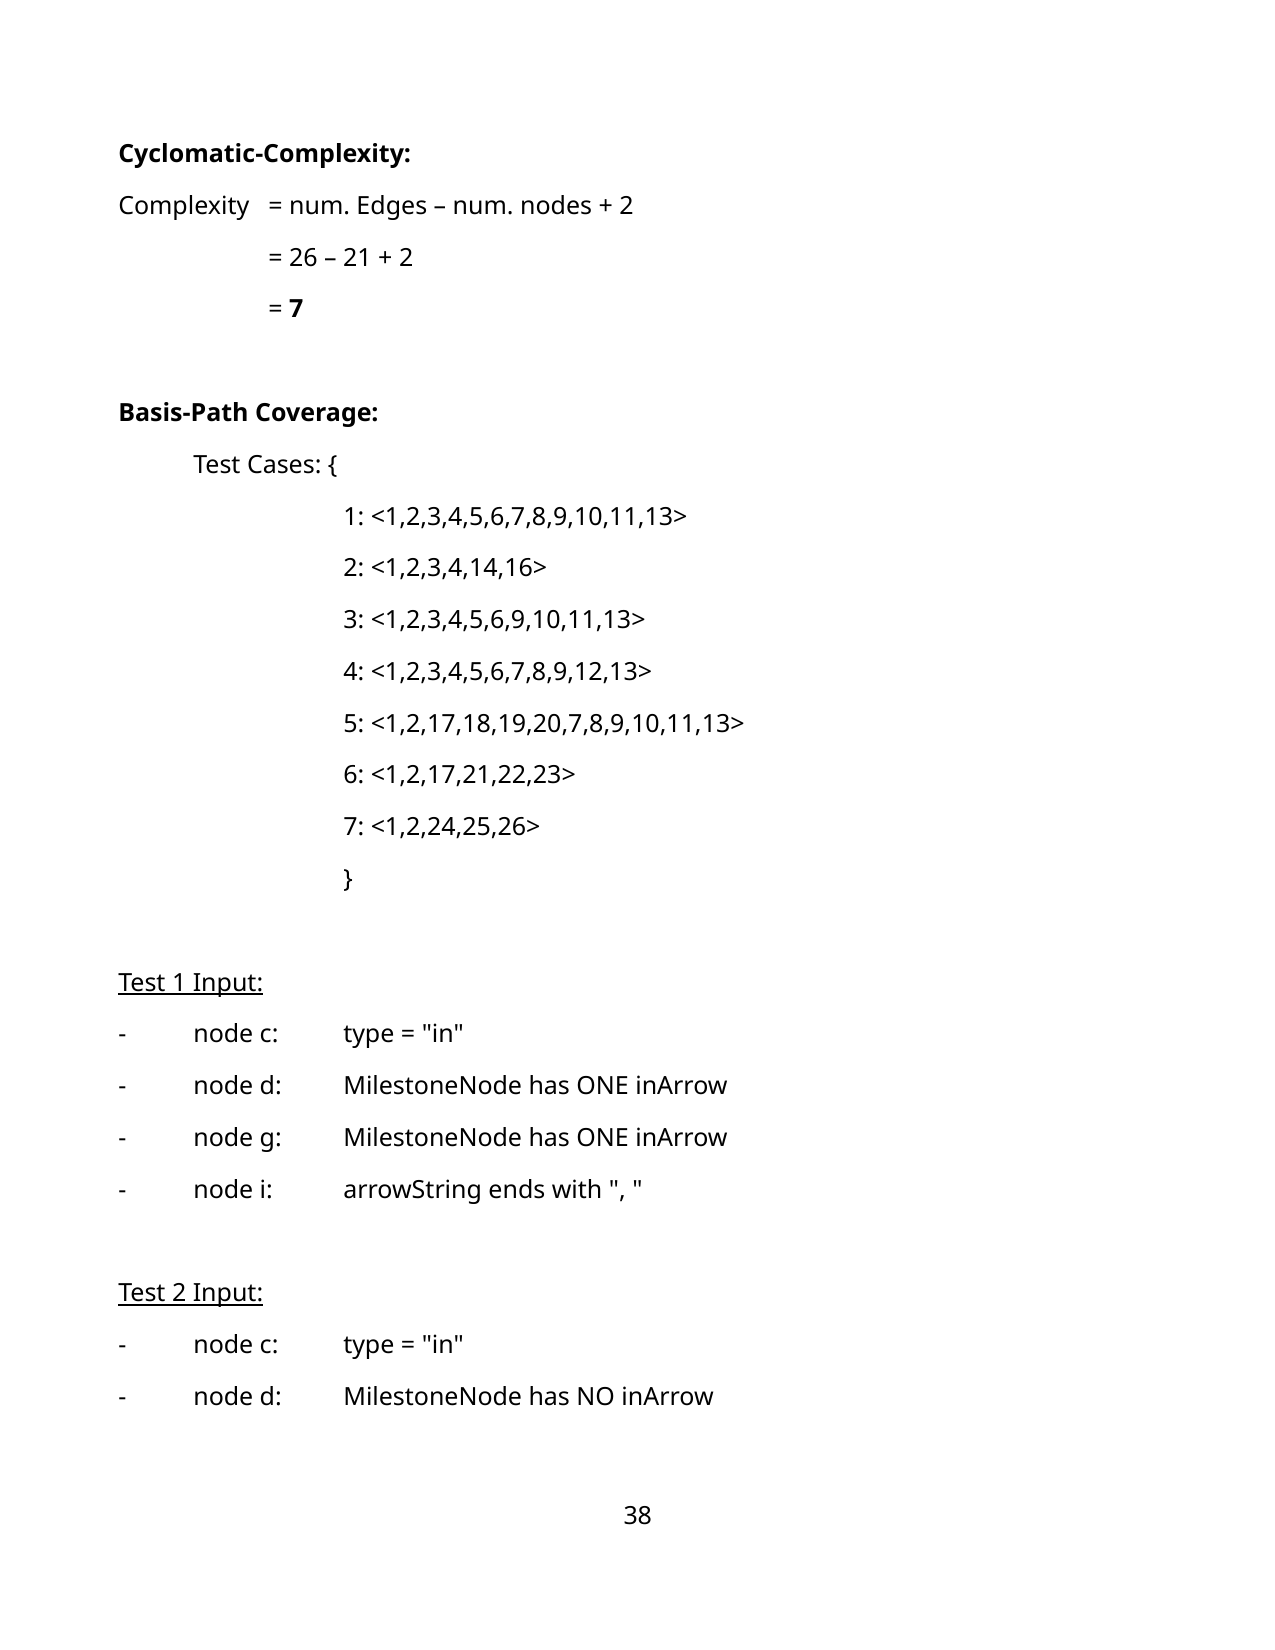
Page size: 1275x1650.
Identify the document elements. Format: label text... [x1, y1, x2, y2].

subtitle Test Cases: { [118, 446, 1157, 481]
subtitle - node d: MilestoneNode has NO inArrow [118, 1378, 1157, 1412]
subtitle Cyclomatic-Complexity: [118, 136, 1157, 170]
subtitle 6: <1,2,17,21,22,23> [118, 757, 1157, 791]
subtitle - node c: type = "in" [118, 1016, 1157, 1050]
subtitle 1: <1,2,3,4,5,6,7,8,9,10,11,13> [118, 498, 1157, 532]
subtitle Complexity = num. Edges – num. nodes + 2 [118, 188, 1157, 222]
subtitle 2: <1,2,3,4,14,16> [118, 550, 1157, 584]
subtitle 3: <1,2,3,4,5,6,9,10,11,13> [118, 602, 1157, 636]
subtitle - node g: MilestoneNode has ONE inArrow [118, 1119, 1157, 1153]
subtitle 4: <1,2,3,4,5,6,7,8,9,12,13> [118, 653, 1157, 688]
subtitle = 7 [118, 291, 1157, 325]
subtitle Basis-Path Coverage: [118, 395, 1157, 429]
subtitle = 26 – 21 + 2 [118, 239, 1157, 273]
subtitle 5: <1,2,17,18,19,20,7,8,9,10,11,13> [118, 705, 1157, 739]
subtitle 7: <1,2,24,25,26> [118, 809, 1157, 843]
subtitle Test 2 Input: [118, 1275, 1157, 1309]
subtitle - node i: arrowString ends with ", " [118, 1171, 1157, 1205]
subtitle } [118, 861, 1157, 895]
subtitle Test 1 Input: [118, 964, 1157, 998]
subtitle - node c: type = "in" [118, 1327, 1157, 1361]
subtitle - node d: MilestoneNode has ONE inArrow [118, 1068, 1157, 1102]
